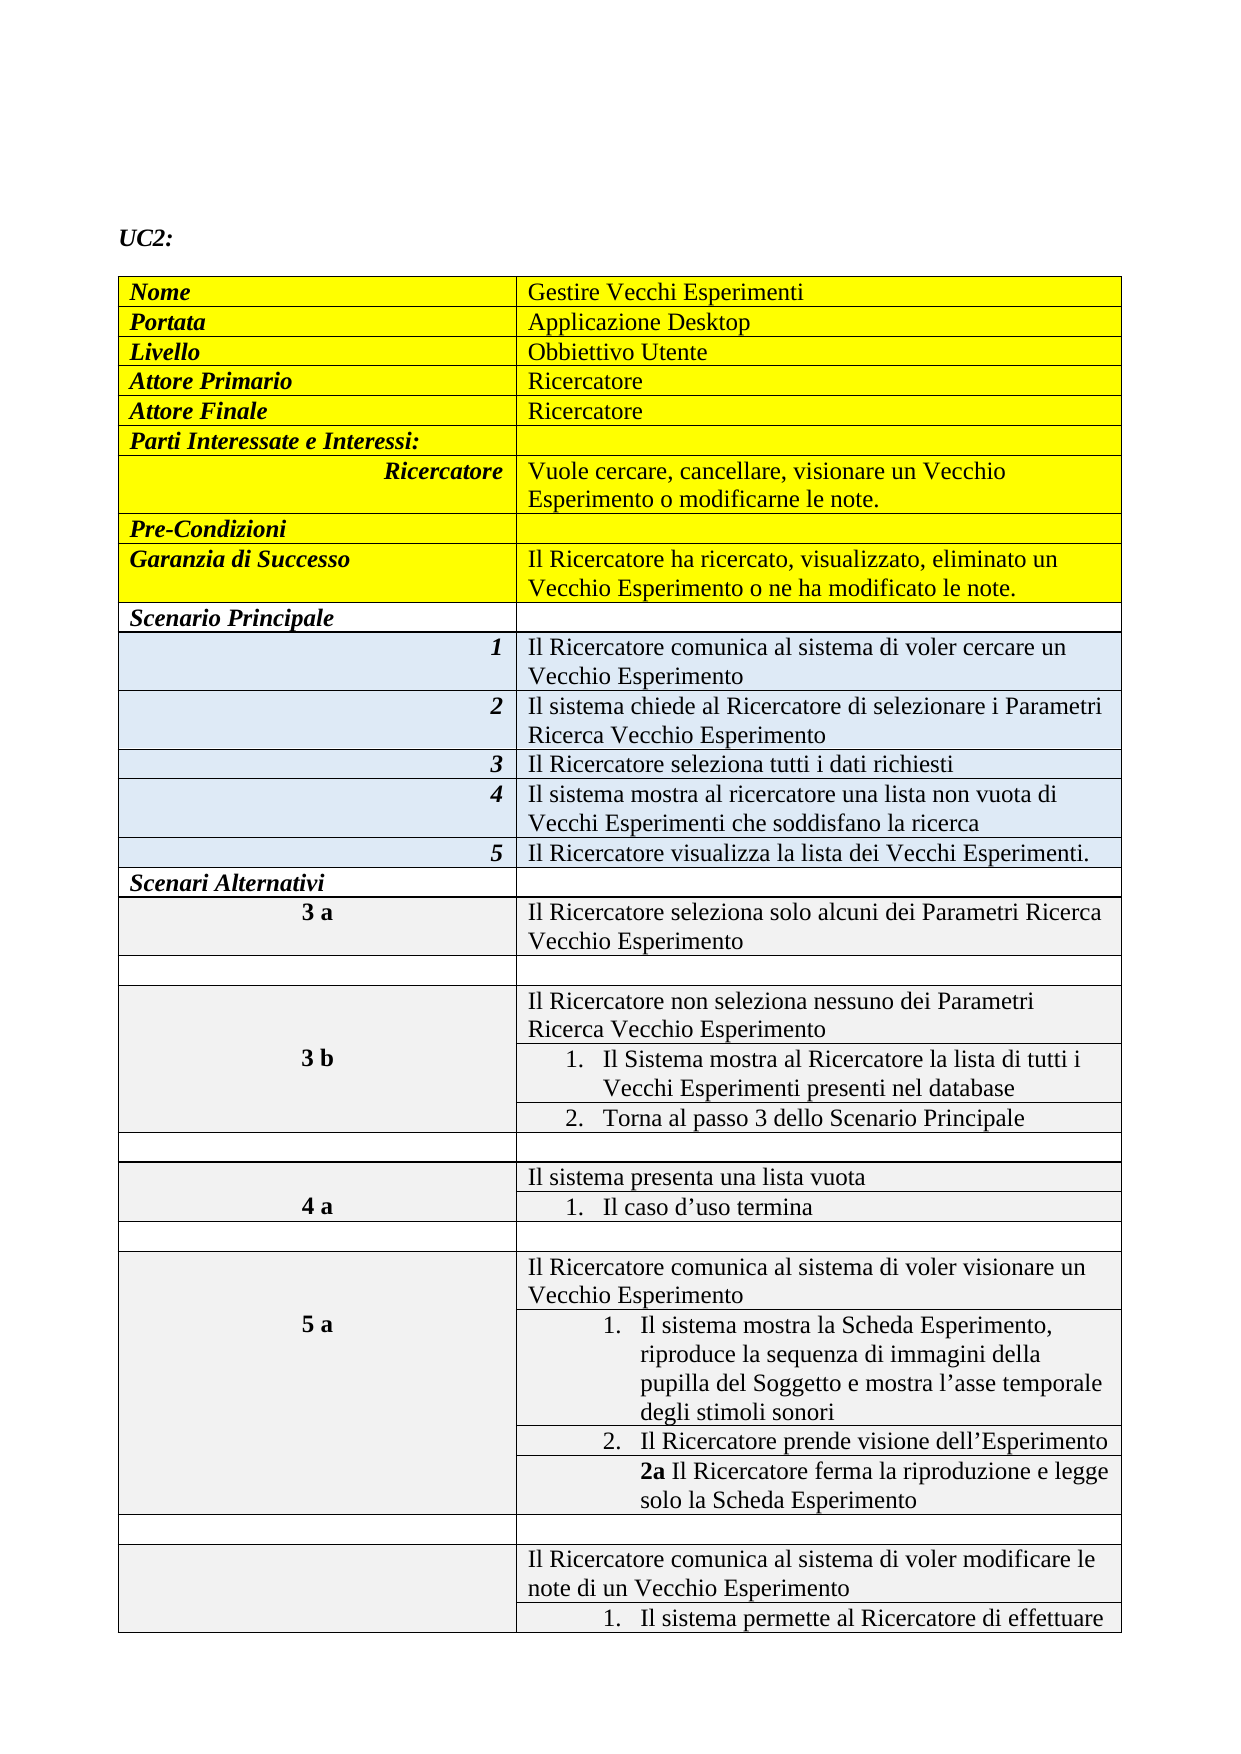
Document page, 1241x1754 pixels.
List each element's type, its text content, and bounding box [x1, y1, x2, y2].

table_cell Attore Primario [119, 366, 516, 395]
table_header Nome [119, 277, 516, 306]
table_cell 3 b [119, 986, 516, 1132]
table_cell Torna al passo 3 dello Scenario Principale [517, 1103, 1121, 1132]
table_cell 5 a [119, 1252, 516, 1514]
table_cell Il Ricercatore comunica al sistema di voler visionare un Vecchio Esperimento [517, 1252, 1121, 1309]
table_cell [517, 868, 1121, 896]
table_cell Scenario Principale [119, 603, 516, 631]
table_cell Il sistema mostra la Scheda Esperimento, riproduce la sequenza di immagini della pupilla del Soggetto e mostra l’asse temporale degli stimoli sonori [517, 1310, 1121, 1425]
table_cell Il Sistema mostra al Ricercatore la lista di tutti i Vecchi Esperimenti presenti nel database [517, 1044, 1121, 1102]
table_cell Il Ricercatore prende visione dell’Esperimento [517, 1426, 1121, 1455]
table_cell Ricercatore [517, 396, 1121, 425]
table_cell Obbiettivo Utente [517, 337, 1121, 365]
table_cell [517, 603, 1121, 631]
table_cell [119, 1515, 516, 1543]
table_header Gestire Vecchi Esperimenti [517, 277, 1121, 306]
table_cell Il Ricercatore seleziona solo alcuni dei Parametri Ricerca Vecchio Esperimento [517, 898, 1121, 955]
table_cell 3 [119, 750, 516, 778]
table_cell [119, 1222, 516, 1251]
table_cell [517, 514, 1121, 543]
table_cell Il caso d’uso termina [517, 1192, 1121, 1221]
table_cell 3 a [119, 898, 516, 955]
table_cell 4 a [119, 1163, 516, 1221]
table_cell [517, 426, 1121, 455]
table_cell 2a Il Ricercatore ferma la riproduzione e legge solo la Scheda Esperimento [517, 1456, 1121, 1514]
table_cell 5 [119, 838, 516, 867]
table_cell Il Ricercatore non seleziona nessuno dei Parametri Ricerca Vecchio Esperimento [517, 986, 1121, 1043]
table_cell [517, 1515, 1121, 1543]
table_cell Livello [119, 337, 516, 365]
table_cell Il Ricercatore seleziona tutti i dati richiesti [517, 750, 1121, 778]
table_cell [517, 956, 1121, 985]
table_cell [517, 1222, 1121, 1251]
table_cell [119, 1133, 516, 1161]
table_cell Attore Finale [119, 396, 516, 425]
table_cell Il sistema permette al Ricercatore di effettuare [517, 1603, 1121, 1632]
table_cell Garanzia di Successo [119, 544, 516, 602]
table_cell Ricercatore [119, 456, 516, 513]
table_cell Il Ricercatore comunica al sistema di voler modificare le note di un Vecchio Esperimento [517, 1545, 1121, 1602]
table_cell 1 [119, 633, 516, 690]
table_cell Il sistema presenta una lista vuota [517, 1163, 1121, 1191]
table_cell Ricercatore [517, 366, 1121, 395]
table_cell Scenari Alternativi [119, 868, 516, 896]
table_cell Il Ricercatore visualizza la lista dei Vecchi Esperimenti. [517, 838, 1121, 867]
table_cell Applicazione Desktop [517, 307, 1121, 336]
table_cell Il sistema mostra al ricercatore una lista non vuota di Vecchi Esperimenti che soddisfano la ricerca [517, 779, 1121, 837]
table_cell [517, 1133, 1121, 1161]
table_cell Il sistema chiede al Ricercatore di selezionare i Parametri Ricerca Vecchio Esperimento [517, 691, 1121, 748]
table_cell Parti Interessate e Interessi: [119, 426, 516, 455]
table_cell Il Ricercatore comunica al sistema di voler cercare un Vecchio Esperimento [517, 633, 1121, 690]
table_cell Vuole cercare, cancellare, visionare un Vecchio Esperimento o modificarne le note. [517, 456, 1121, 513]
table_cell Il Ricercatore ha ricercato, visualizzato, eliminato un Vecchio Esperimento o ne ha modificato le note. [517, 544, 1121, 602]
text UC2: [118, 223, 1122, 252]
table_cell 2 [119, 691, 516, 748]
table_cell Portata [119, 307, 516, 336]
table_cell [119, 1545, 516, 1632]
table_cell 4 [119, 779, 516, 837]
table_cell Pre-Condizioni [119, 514, 516, 543]
table_cell [119, 956, 516, 985]
